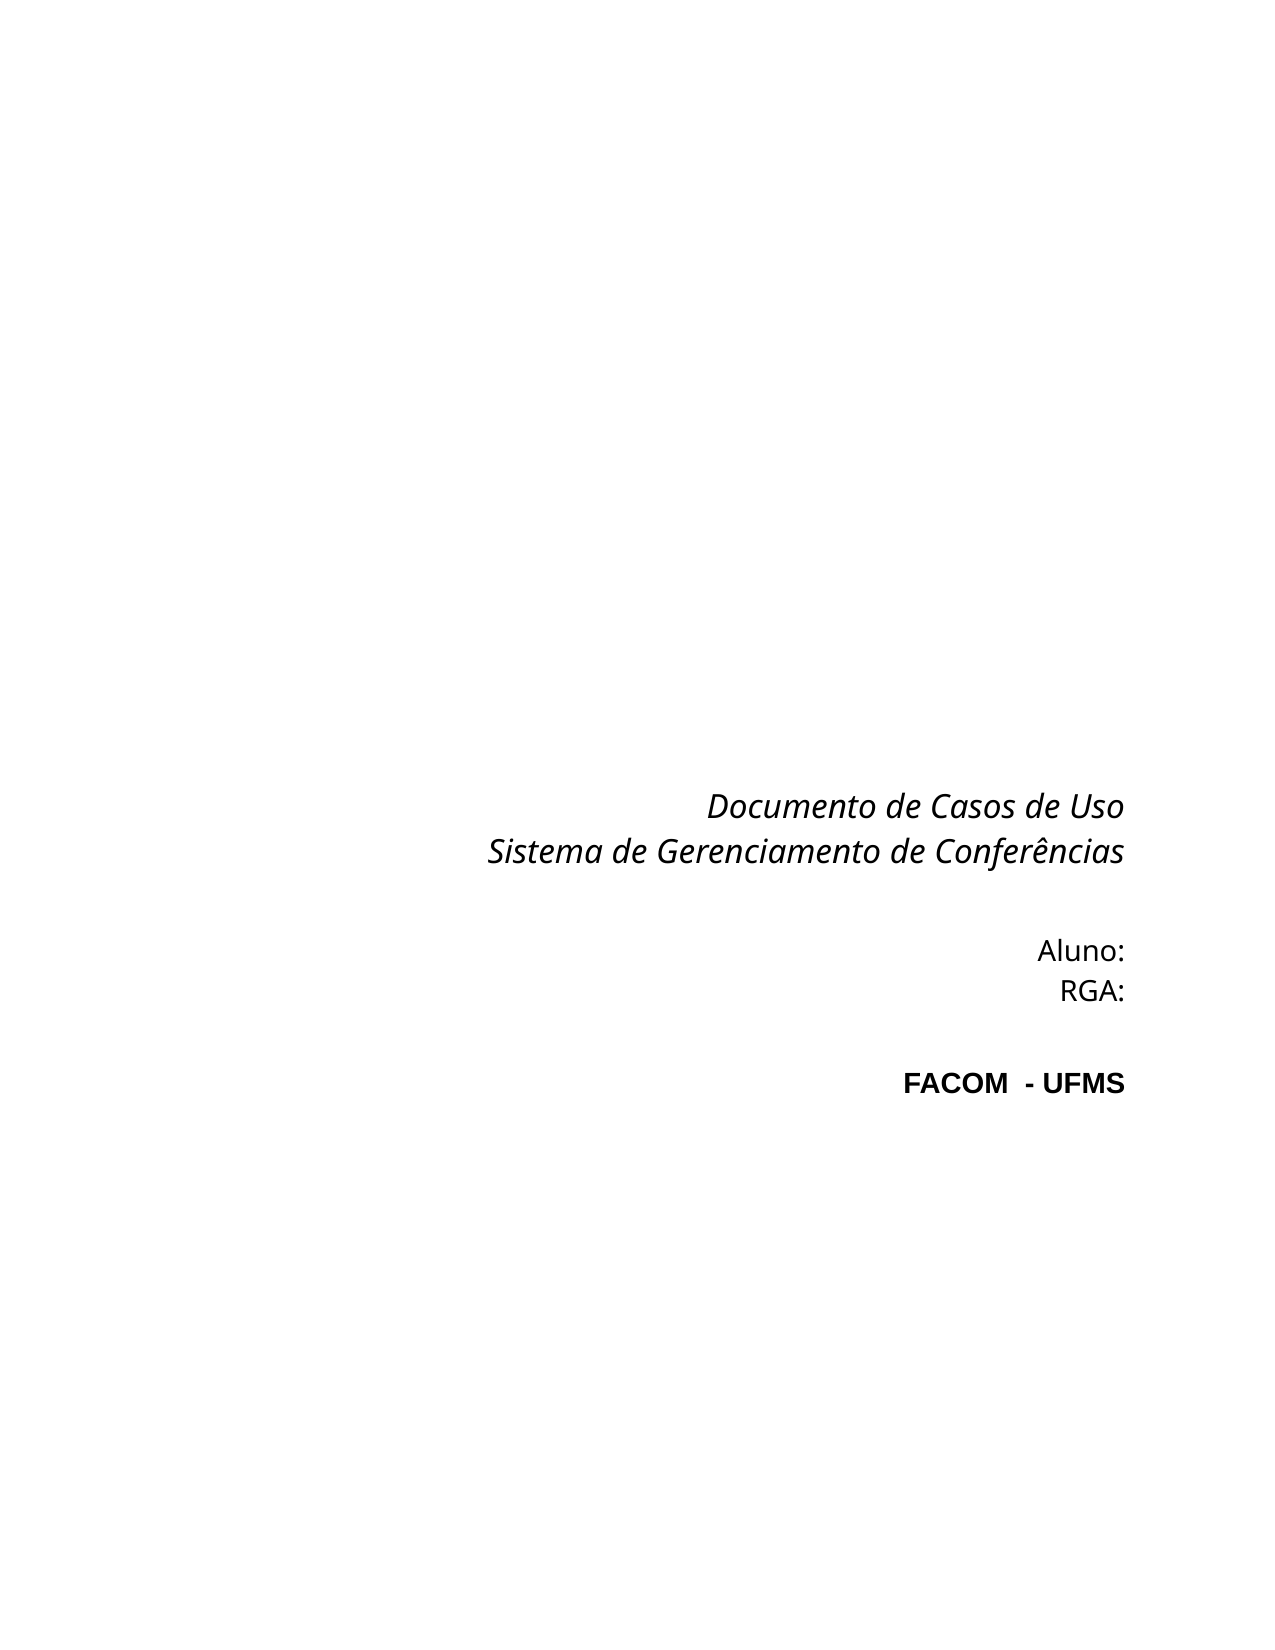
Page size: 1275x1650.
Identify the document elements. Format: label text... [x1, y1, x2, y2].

text Sistema de Gerenciamento de Conferências [150, 828, 1125, 873]
text Aluno: [150, 930, 1125, 970]
text FACOM - UFMS [150, 1066, 1125, 1100]
text RGA: [150, 970, 1125, 1009]
text Documento de Casos de Uso [150, 782, 1125, 828]
